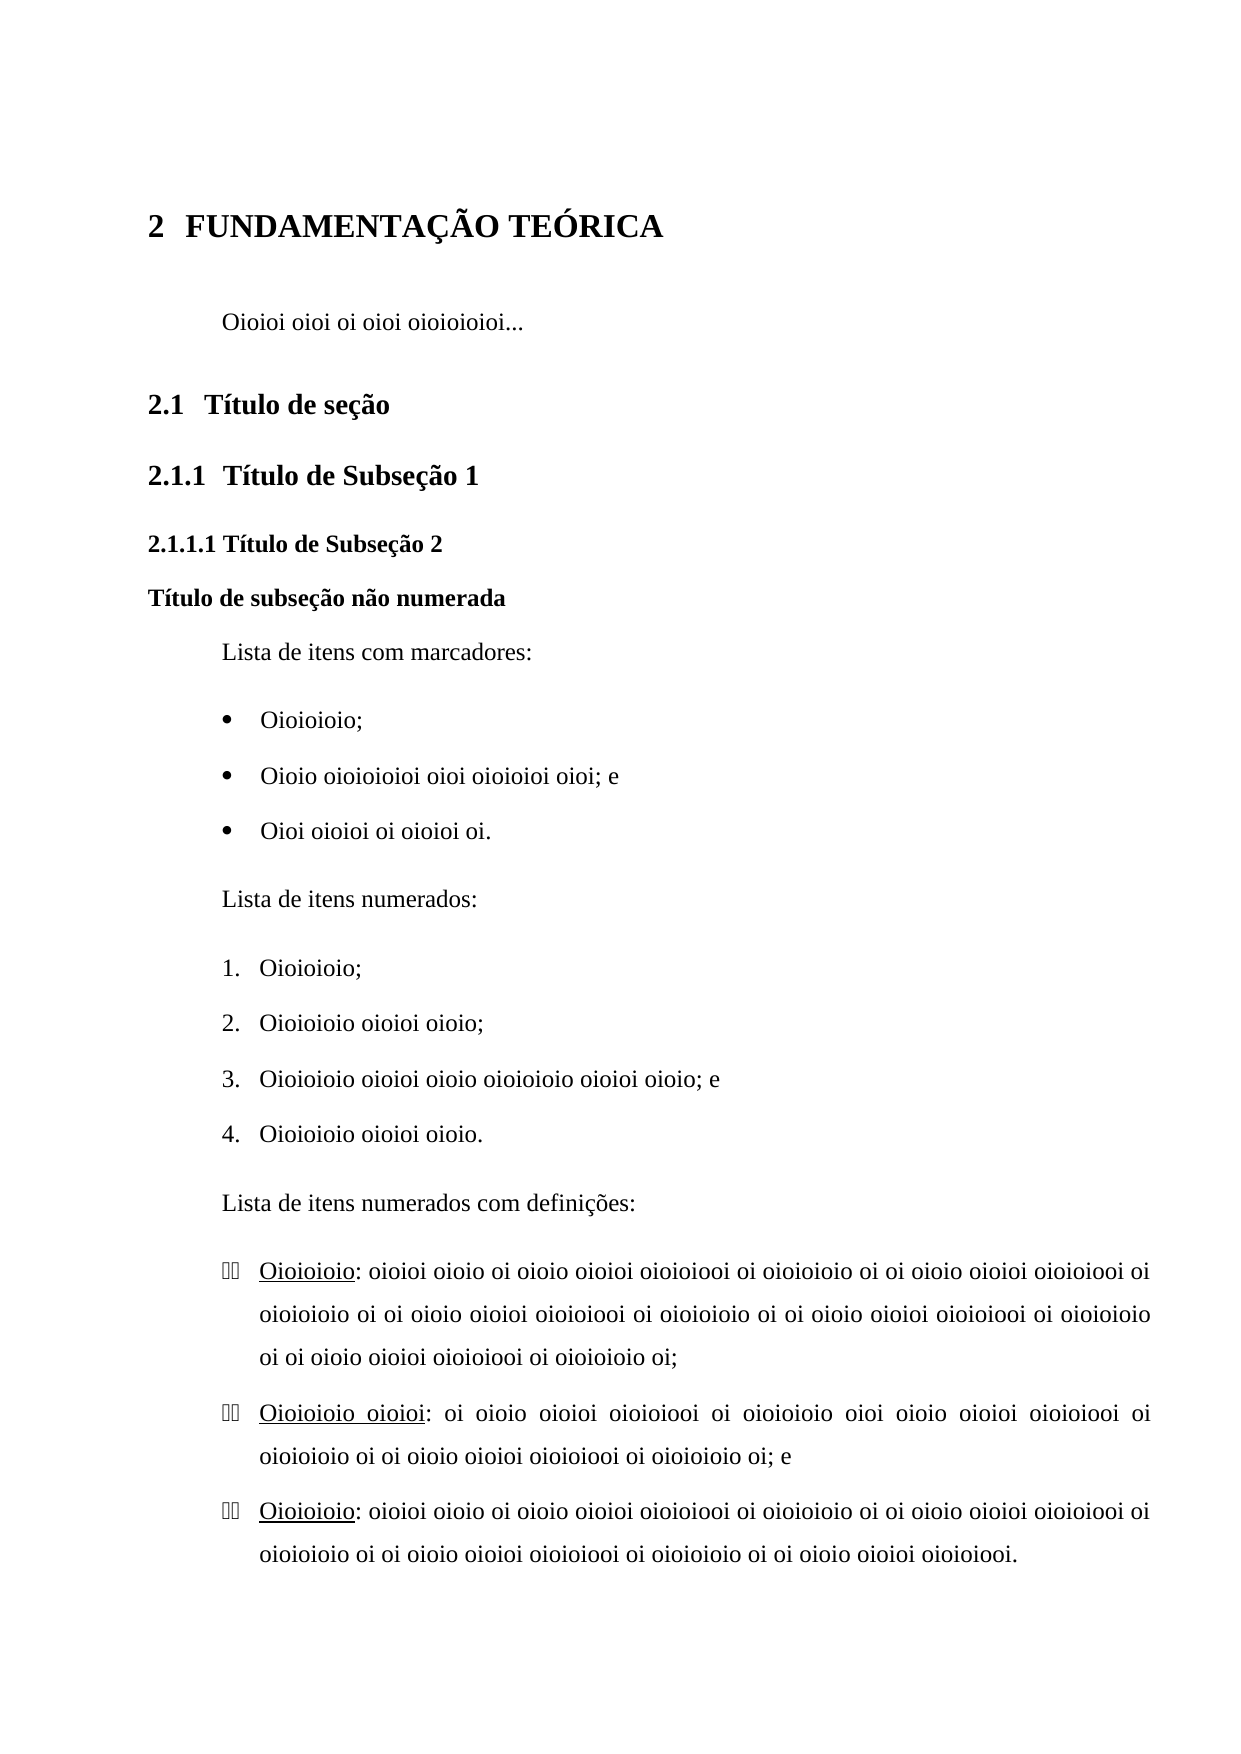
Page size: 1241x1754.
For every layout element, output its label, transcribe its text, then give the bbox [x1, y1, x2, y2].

text Lista de itens com marcadores: [148, 637, 1152, 666]
list Oioioioio oioioi oioio oioioioio oioioi oioio; e [222, 1064, 1152, 1093]
text Título de subseção não numerada [148, 583, 1152, 612]
list Oioioioio oioioi: oi oioio oioioi oioioiooi oi oioioioio oioi oioio oioioi oioioiooi oi oioioioio oi oi oioio oioioi oioioiooi oi oioioioio oi; e [222, 1398, 1152, 1469]
subtitle Título de seção [148, 387, 1152, 421]
subtitle Título de Subseção 2 [148, 529, 1152, 558]
text Lista de itens numerados com definições: [148, 1188, 1152, 1216]
list Oioio oioioioioi oioi oioioioi oioi; e [223, 761, 1152, 789]
text Lista de itens numerados: [148, 884, 1152, 913]
list Oioioioio oioioi oioio; [222, 1008, 1152, 1037]
subtitle Título de Subseção 1 [148, 458, 1152, 492]
list Oioioioio; [223, 705, 1152, 734]
list Oioi oioioi oi oioioi oi. [223, 816, 1152, 845]
subtitle FUNDAMENTAÇÃO TEÓRICA [148, 206, 1152, 244]
list Oioioioio: oioioi oioio oi oioio oioioi oioioiooi oi oioioioio oi oi oioio oioioi oioioiooi oi oioioioio oi oi oioio oioioi oioioiooi oi oioioioio oi oi oioio oioioi oioioiooi oi oioioioio oi oi oioio oioioi oioioiooi oi oioioioio oi; [222, 1256, 1152, 1371]
text Oioioi oioi oi oioi oioioioioi... [148, 307, 1152, 336]
list Oioioioio; [222, 953, 1152, 981]
list Oioioioio oioioi oioio. [222, 1119, 1152, 1148]
list Oioioioio: oioioi oioio oi oioio oioioi oioioiooi oi oioioioio oi oi oioio oioioi oioioiooi oi oioioioio oi oi oioio oioioi oioioiooi oi oioioioio oi oi oioio oioioi oioioiooi. [222, 1496, 1152, 1568]
